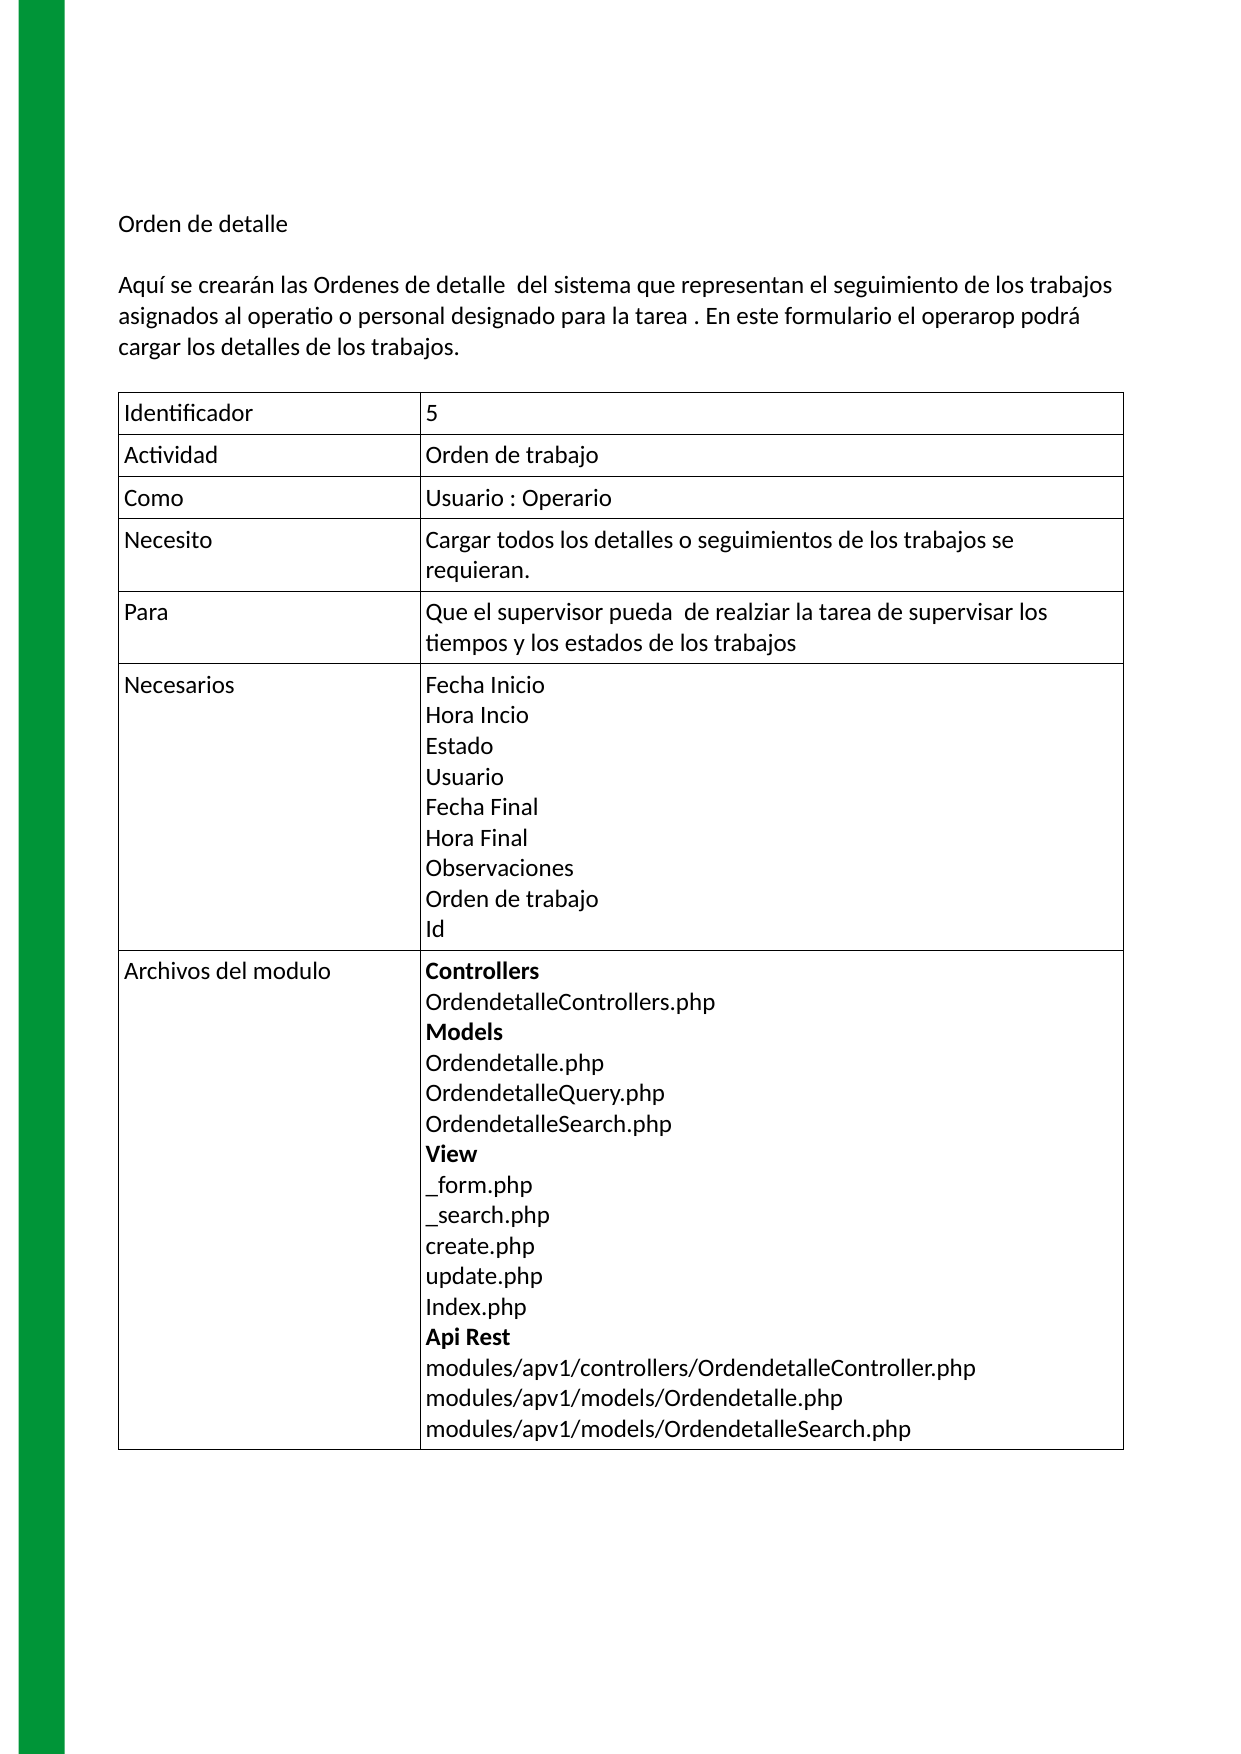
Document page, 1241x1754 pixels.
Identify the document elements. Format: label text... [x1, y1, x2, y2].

table_cell Orden de trabajo [421, 435, 1123, 476]
table_cell Fecha Inicio Hora Incio Estado Usuario Fecha Final Hora Final Observaciones Orden de trabajo Id [421, 664, 1123, 949]
table_cell Actividad [119, 435, 420, 476]
table_cell Archivos del modulo [119, 951, 420, 1449]
table_cell Como [119, 477, 420, 518]
table_cell Necesarios [119, 664, 420, 949]
table_cell Controllers OrdendetalleControllers.php Models Ordendetalle.php OrdendetalleQuery.php OrdendetalleSearch.php View _form.php _search.php create.php update.php Index.php Api Rest modules/apv1/controllers/OrdendetalleController.php modules/apv1/models/Ordendetalle.php modules/apv1/models/OrdendetalleSearch.php [421, 951, 1123, 1449]
table_cell Usuario : Operario [421, 477, 1123, 518]
table_cell Para [119, 592, 420, 663]
table_header 5 [421, 393, 1123, 434]
table_cell Que el supervisor pueda de realziar la tarea de supervisar los tiempos y los estados de los trabajos [421, 592, 1123, 663]
text Orden de detalle [118, 209, 1122, 239]
text Aquí se crearán las Ordenes de detalle del sistema que representan el seguimiento de los trabajos asignados al operatio o personal designado para la tarea . En este formulario el operarop podrá cargar los detalles de los trabajos. [118, 270, 1122, 361]
table_header Identificador [119, 393, 420, 434]
table_cell Necesito [119, 519, 420, 591]
table_cell Cargar todos los detalles o seguimientos de los trabajos se requieran. [421, 519, 1123, 591]
